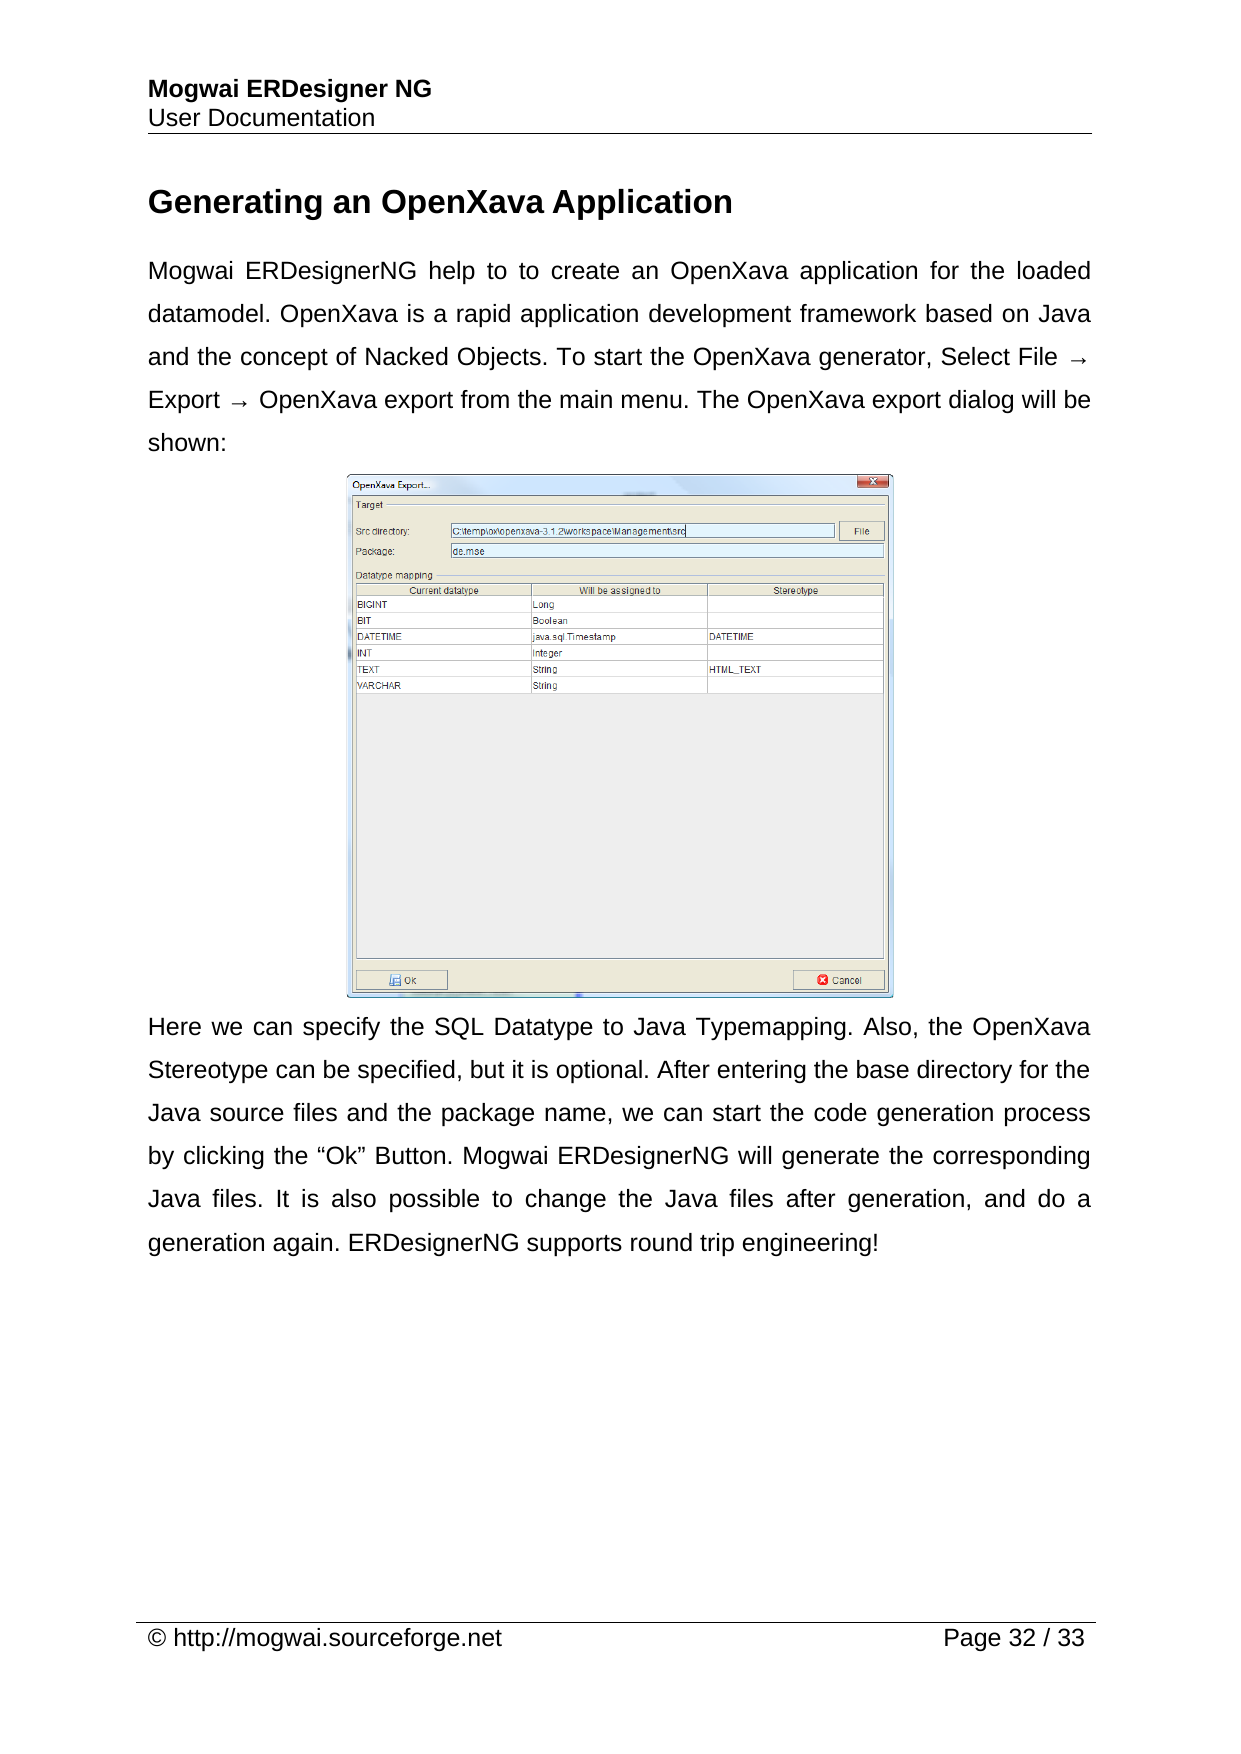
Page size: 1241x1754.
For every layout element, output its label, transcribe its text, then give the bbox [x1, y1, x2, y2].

subtitle Generating an OpenXava Application [148, 182, 1092, 221]
text Here we can specify the SQL Datatype to Java Typemapping. Also, the OpenXava Stereotype can be specified, but it is optional. After entering the base directory for the Java source files and the package name, we can start the code generation process by clicking the “Ok” Button. Mogwai ERDesignerNG will generate the corresponding Java files. It is also possible to change the Java files after generation, and do a generation again. ERDesignerNG supports round trip engineering! [148, 471, 1092, 1256]
text Mogwai ERDesignerNG help to to create an OpenXava application for the loaded datamodel. OpenXava is a rapid application development framework based on Java and the concept of Nacked Objects. To start the OpenXava generator, Select File → Export → OpenXava export from the main menu. The OpenXava export dialog will be shown: [148, 256, 1092, 457]
picture [346, 474, 894, 998]
